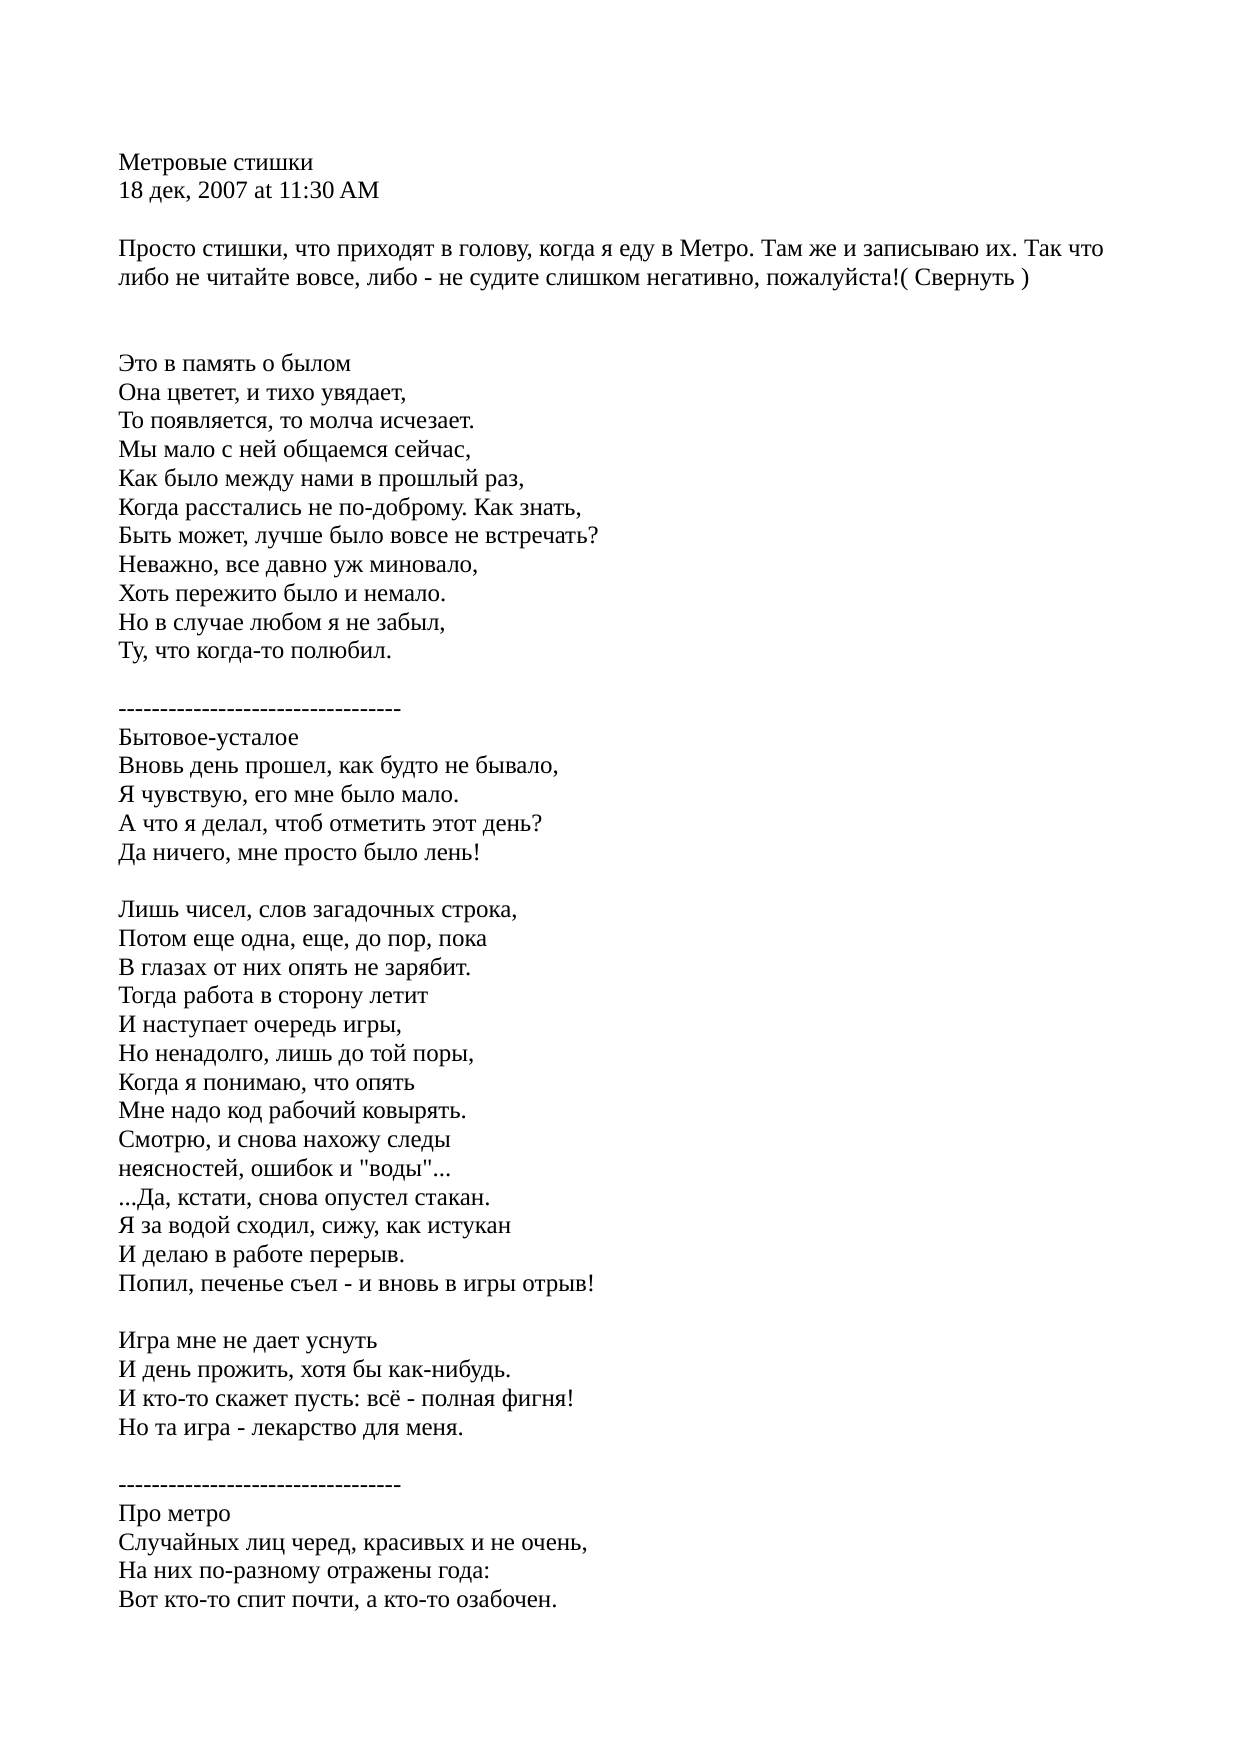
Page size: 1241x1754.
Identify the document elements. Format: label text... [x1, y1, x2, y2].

text Я чувствую, его мне было мало. [118, 779, 1122, 808]
text Неважно, все давно уж миновало, [118, 549, 1122, 578]
text Смотрю, и снова нахожу следы [118, 1124, 1122, 1153]
text То появляется, то молча исчезает. [118, 406, 1122, 434]
text Случайных лиц черед, красивых и не очень, [118, 1527, 1122, 1556]
text Бытовое-усталое [118, 722, 1122, 751]
text Она цветет, и тихо увядает, [118, 377, 1122, 406]
text И делаю в работе перерыв. [118, 1239, 1122, 1268]
text Потом еще одна, еще, до пор, пока [118, 923, 1122, 952]
text Когда я понимаю, что опять [118, 1067, 1122, 1096]
text ---------------------------------- [118, 1469, 1122, 1498]
text Про метро [118, 1498, 1122, 1527]
text Когда расстались не по-доброму. Как знать, [118, 492, 1122, 521]
text Метровые стишки [118, 147, 1122, 176]
text А что я делал, чтоб отметить этот день? [118, 808, 1122, 837]
text ---------------------------------- [118, 693, 1122, 722]
text Ту, что когда-то полюбил. [118, 636, 1122, 664]
text Вот кто-то спит почти, а кто-то озабочен. [118, 1584, 1122, 1613]
text Но в случае любом я не забыл, [118, 607, 1122, 636]
text Тогда работа в сторону летит [118, 981, 1122, 1009]
text Но ненадолго, лишь до той поры, [118, 1038, 1122, 1067]
text И наступает очередь игры, [118, 1009, 1122, 1038]
text Лишь чисел, слов загадочных строка, [118, 894, 1122, 923]
text Я за водой сходил, сижу, как истукан [118, 1211, 1122, 1239]
text 18 дек, 2007 at 11:30 AM [118, 176, 1122, 204]
text Как было между нами в прошлый раз, [118, 463, 1122, 492]
text В глазах от них опять не зарябит. [118, 952, 1122, 981]
text Быть может, лучше было вовсе не встречать? [118, 521, 1122, 549]
text Попил, печенье съел - и вновь в игры отрыв! [118, 1268, 1122, 1297]
text И кто-то скажет пусть: всё - полная фигня! [118, 1383, 1122, 1412]
text Вновь день прошел, как будто не бывало, [118, 751, 1122, 779]
text Мне надо код рабочий ковырять. [118, 1096, 1122, 1124]
text Мы мало с ней общаемся сейчас, [118, 434, 1122, 463]
text Это в память о былом [118, 348, 1122, 377]
text Хоть пережито было и немало. [118, 578, 1122, 607]
text Но та игра - лекарство для меня. [118, 1412, 1122, 1441]
text И день прожить, хотя бы как-нибудь. [118, 1354, 1122, 1383]
text Просто стишки, что приходят в голову, когда я еду в Метро. Там же и записываю их. Так что либо не читайте вовсе, либо - не судите слишком негативно, пожалуйста!( Свернуть ) [118, 233, 1122, 291]
text Да ничего, мне просто было лень! [118, 837, 1122, 866]
text неясностей, ошибок и "воды"... [118, 1153, 1122, 1182]
text Игра мне не дает уснуть [118, 1326, 1122, 1354]
text На них по-разному отражены года: [118, 1556, 1122, 1584]
text ...Да, кстати, снова опустел стакан. [118, 1182, 1122, 1211]
